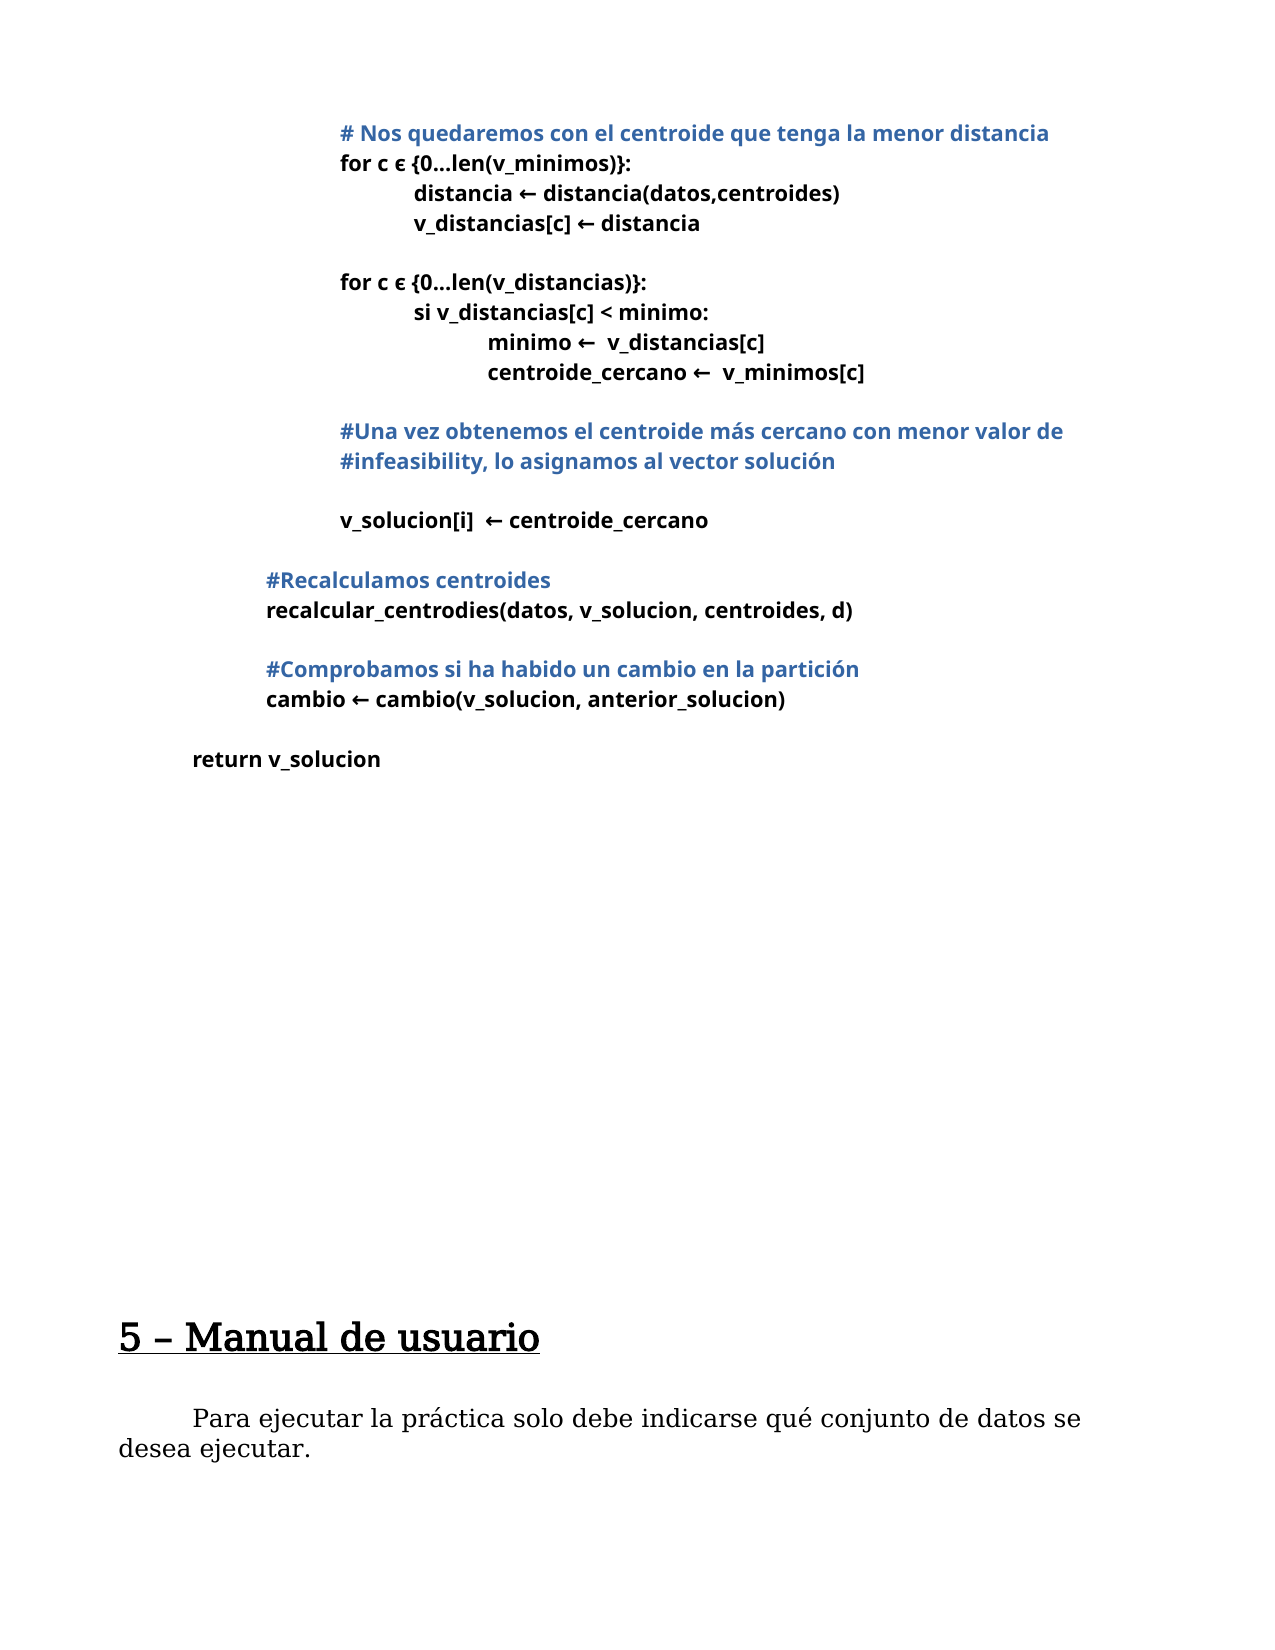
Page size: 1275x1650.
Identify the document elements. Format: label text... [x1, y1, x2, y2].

text si v_distancias[c] < minimo: [118, 297, 1157, 327]
text #Una vez obtenemos el centroide más cercano con menor valor de #infeasibility, lo asignamos al vector solución [118, 416, 1157, 476]
text v_distancias[c] ← distancia [118, 207, 1157, 237]
text v_solucion[i] ← centroide_cercano [118, 505, 1157, 535]
text # Nos quedaremos con el centroide que tenga la menor distancia [118, 118, 1157, 148]
text 5 – Manual de usuario [118, 1313, 1157, 1358]
text return v_solucion [118, 744, 1157, 773]
text Para ejecutar la práctica solo debe indicarse qué conjunto de datos se desea ejecutar. [118, 1403, 1157, 1463]
text recalcular_centrodies(datos, v_solucion, centroides, d) [118, 595, 1157, 624]
text centroide_cercano ← v_minimos[c] [118, 356, 1157, 386]
text #Comprobamos si ha habido un cambio en la partición [118, 654, 1157, 684]
text minimo ← v_distancias[c] [118, 327, 1157, 356]
text for c ϵ {0...len(v_distancias)}: [118, 267, 1157, 297]
text distancia ← distancia(datos,centroides) [118, 178, 1157, 207]
text #Recalculamos centroides [118, 565, 1157, 595]
text cambio ← cambio(v_solucion, anterior_solucion) [118, 684, 1157, 714]
text for c ϵ {0...len(v_minimos)}: [118, 148, 1157, 178]
